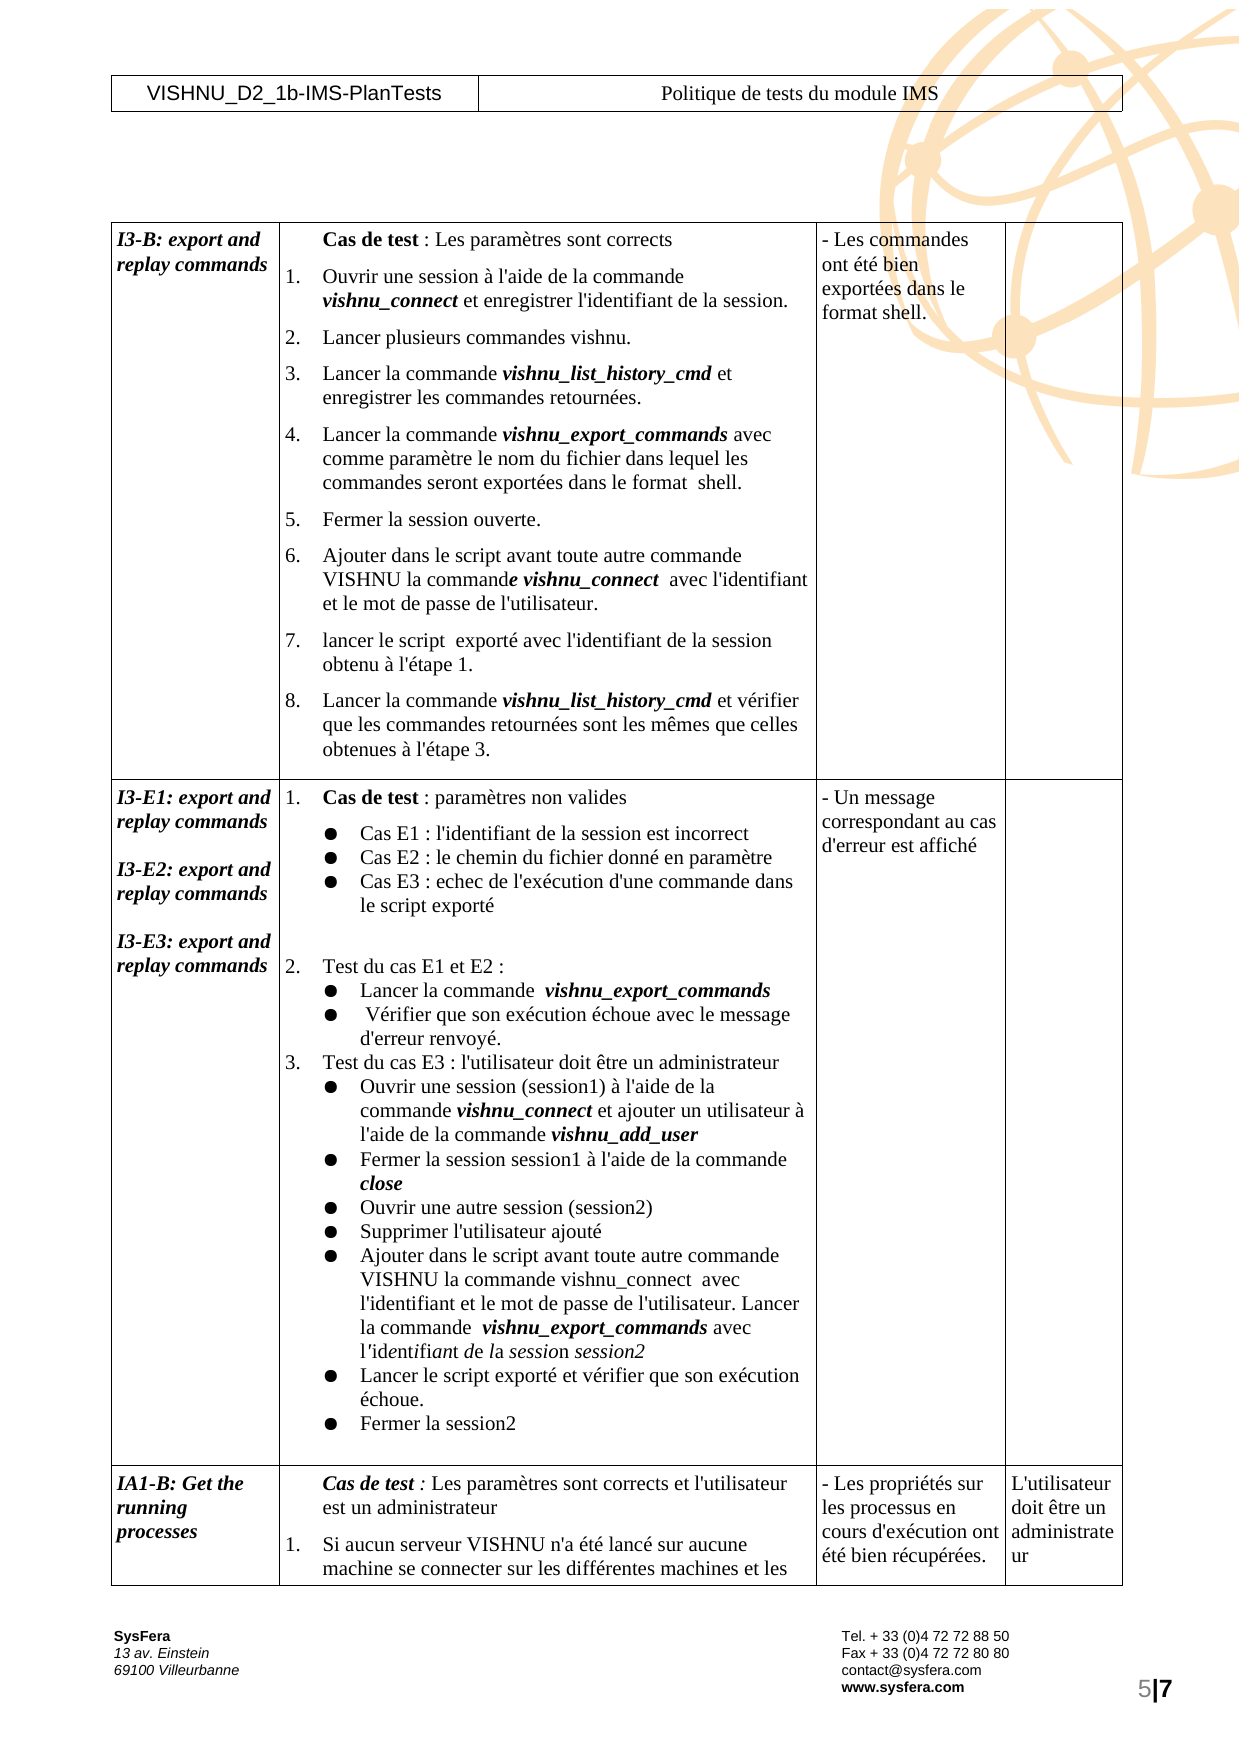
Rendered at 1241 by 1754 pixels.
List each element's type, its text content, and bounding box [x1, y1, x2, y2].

picture [1, 9, 1239, 479]
picture [280, 223, 816, 479]
table_cell - Un message correspondant au cas d'erreur est affiché [817, 780, 1005, 1465]
table_cell Cas de test : Les paramètres sont corrects Ouvrir une session à l'aide de la commande vishnu_connect et enregistrer l'identifiant de la session. Lancer plusieurs commandes vishnu. Lancer la commande vishnu_list_history_cmd et enregistrer les commandes retournées. Lancer la commande vishnu_export_commands avec comme paramètre le nom du fichier dans lequel les commandes seront exportées dans le format shell. Fermer la session ouverte. Ajouter dans le script avant toute autre commande VISHNU la commande vishnu_connect avec l'identifiant et le mot de passe de l'utilisateur. lancer le script exporté avec l'identifiant de la session obtenu à l'étape 1. Lancer la commande vishnu_list_history_cmd et vérifier que les commandes retournées sont les mêmes que celles obtenues à l'étape 3. [280, 481, 816, 779]
table_cell [1006, 481, 1122, 779]
table_cell Cas de test : Les paramètres sont corrects et l'utilisateur est un administrateur Si aucun serveur VISHNU n'a été lancé sur aucune machine se connecter sur les différentes machines et les lancer. Supposons les cas suivantes : Machine MA_1 : une machine sur laquelle sont lancés les seveurs suivantes : omniNames, dietAgent et un sed IMS. Machine MA_2 : une machine sur laquelle sont lancés les seveurs suivantes : un sed UMS, un sed FMS et un sed IMS. Machine MA_3 : une machine sur laquelle sont lancés les seveurs suivantes : un sed TMS et un sed IMS. Lancer la commande vishnu_get_processes avec les paramètres correspondants (MA_1, MA_2, MA_3). Vérifier sur chaque machine (MA_1, MA_2, MA_3) que les noms des processus affichés correspondent bien aux noms des processus lancés sur ces machines. [280, 1466, 816, 1585]
table_cell - Les propriétés sur les processus en cours d'exécution ont été bien récupérées. [817, 1466, 1005, 1585]
table_cell - Les commandes ont été bien exportées dans le format shell. [817, 481, 1005, 779]
table_cell IA1-B: Get the running processes [112, 1466, 279, 1585]
table_cell Cas de test : paramètres non valides Cas E1 : l'identifiant de la session est incorrect Cas E2 : le chemin du fichier donné en paramètre Cas E3 : echec de l'exécution d'une commande dans le script exporté Test du cas E1 et E2 : Lancer la commande vishnu_export_commands Vérifier que son exécution échoue avec le message d'erreur renvoyé. Test du cas E3 : l'utilisateur doit être un administrateur Ouvrir une session (session1) à l'aide de la commande vishnu_connect et ajouter un utilisateur à l'aide de la commande vishnu_add_user Fermer la session session1 à l'aide de la commande close Ouvrir une autre session (session2) Supprimer l'utilisateur ajouté Ajouter dans le script avant toute autre commande VISHNU la commande vishnu_connect avec l'identifiant et le mot de passe de l'utilisateur. Lancer la commande vishnu_export_commands avec l'identifiant de la session session2 Lancer le script exporté et vérifier que son exécution échoue. Fermer la session2 [280, 780, 816, 1465]
table_cell I3-E1: export and replay commands I3-E2: export and replay commands I3-E3: export and replay commands [112, 780, 279, 1465]
picture [112, 223, 279, 479]
picture [1006, 223, 1122, 479]
table_cell I3-B: export and replay commands [112, 481, 279, 779]
picture [817, 223, 1005, 479]
table_cell [1006, 780, 1122, 1465]
table_cell L'utilisateur doit être un administrateur [1006, 1466, 1122, 1585]
